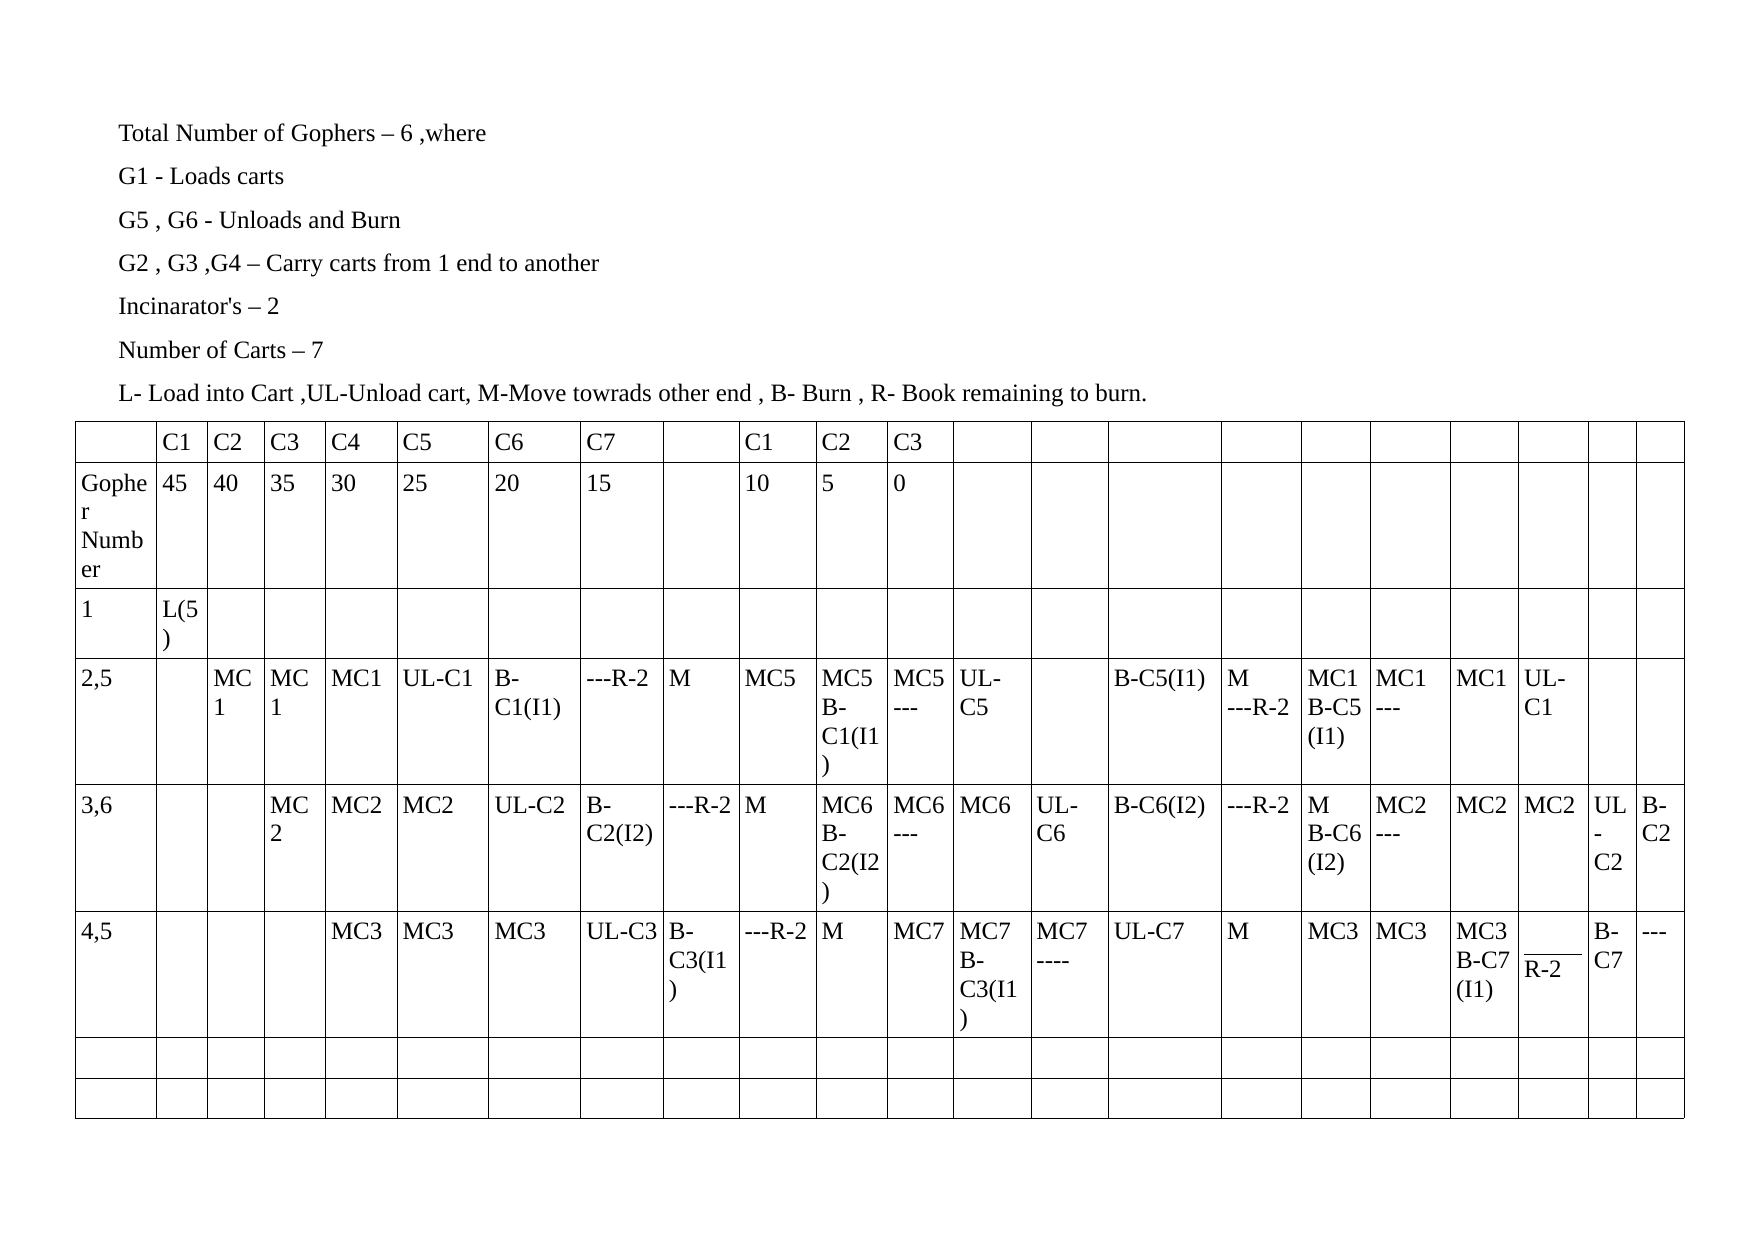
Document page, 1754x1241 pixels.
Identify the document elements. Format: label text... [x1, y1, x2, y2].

table_cell [1222, 1079, 1301, 1118]
table_cell [1302, 589, 1370, 657]
table_cell B-C6(I2) [1109, 785, 1221, 911]
table_header C5 [398, 422, 488, 462]
table_cell [1371, 589, 1450, 657]
table_header C1 [157, 422, 207, 462]
table_cell 45 [157, 463, 207, 588]
table_cell [157, 912, 207, 1037]
table_header [1589, 422, 1636, 462]
table_cell [954, 1079, 1031, 1118]
text Total Number of Gophers – 6 ,where [118, 118, 1636, 147]
table_cell 40 [208, 463, 264, 588]
table_cell [1519, 1038, 1588, 1077]
table_cell [1519, 589, 1588, 657]
table_cell [1222, 589, 1301, 657]
table_cell [581, 589, 663, 657]
table_header [1302, 422, 1370, 462]
table_cell ---R-2 [581, 659, 663, 784]
table_cell B-C2(I2) [581, 785, 663, 911]
table_cell [208, 589, 264, 657]
table_cell [954, 589, 1031, 657]
table_cell [817, 1079, 887, 1118]
table_cell UL-C1 [1519, 659, 1588, 784]
table_cell 3,6 [76, 785, 156, 911]
table_cell [1371, 463, 1450, 588]
table_cell [157, 1079, 207, 1118]
table_cell [740, 1038, 816, 1077]
table_cell [1589, 463, 1636, 588]
text G1 - Loads carts [118, 161, 1636, 190]
table_cell B-C7 [1589, 912, 1636, 1037]
table_cell [265, 1038, 325, 1077]
table_cell [208, 1079, 264, 1118]
table_cell 15 [581, 463, 663, 588]
table_header C6 [489, 422, 580, 462]
table_cell 1 [76, 589, 156, 657]
table_cell [1637, 1038, 1684, 1077]
table_cell MC7 B-C3(I1) [954, 912, 1031, 1037]
table_cell [1032, 1079, 1108, 1118]
table_cell B-C2 [1637, 785, 1684, 911]
table_cell Gopher Number [76, 463, 156, 588]
table_cell [208, 785, 264, 911]
table_cell UL-C1 [398, 659, 488, 784]
table_cell [489, 1079, 580, 1118]
table_cell [888, 1079, 953, 1118]
table_cell R-2 [1519, 912, 1588, 1037]
table_cell [1451, 589, 1518, 657]
table_cell [664, 589, 739, 657]
table_cell MC2 [326, 785, 397, 911]
table_cell MC3 [398, 912, 488, 1037]
table_cell [1637, 659, 1684, 784]
table_header C2 [817, 422, 887, 462]
table_cell M ---R-2 [1222, 659, 1301, 784]
table_cell [265, 589, 325, 657]
table_cell [1371, 1079, 1450, 1118]
table_cell 30 [326, 463, 397, 588]
table_cell B-C5(I1) [1109, 659, 1221, 784]
table_cell 10 [740, 463, 816, 588]
table_header C3 [888, 422, 953, 462]
table_cell [817, 589, 887, 657]
table_cell 4,5 [76, 912, 156, 1037]
table_cell MC1 [1451, 659, 1518, 784]
table_cell [1109, 1038, 1221, 1077]
table_cell MC1 [326, 659, 397, 784]
table_cell [265, 1079, 325, 1118]
table_cell ---R-2 [1222, 785, 1301, 911]
table_cell [740, 1079, 816, 1118]
table_header [1637, 422, 1684, 462]
table_header [1451, 422, 1518, 462]
table_cell [398, 1079, 488, 1118]
table_cell MC1 [265, 659, 325, 784]
table_cell [1589, 1038, 1636, 1077]
table_cell [954, 463, 1031, 588]
table_cell UL-C7 [1109, 912, 1221, 1037]
table_cell [208, 912, 264, 1037]
table_header [76, 422, 156, 462]
table_cell [326, 589, 397, 657]
table_cell [489, 589, 580, 657]
table_cell [1637, 1079, 1684, 1118]
table_cell UL-C5 [954, 659, 1031, 784]
table_cell [76, 1079, 156, 1118]
table_cell MC5 B-C1(I1) [817, 659, 887, 784]
table_cell M [1222, 912, 1301, 1037]
table_cell MC7 [888, 912, 953, 1037]
table_cell [581, 1038, 663, 1077]
table_cell [398, 589, 488, 657]
table_cell [1032, 463, 1108, 588]
table_cell [1589, 659, 1636, 784]
table_cell [1109, 463, 1221, 588]
table_cell L(5) [157, 589, 207, 657]
table_cell [1302, 1079, 1370, 1118]
table_cell --- [1637, 912, 1684, 1037]
table_header [1222, 422, 1301, 462]
table_cell [1222, 1038, 1301, 1077]
table_cell [1222, 463, 1301, 588]
table_cell [76, 1038, 156, 1077]
text G5 , G6 - Unloads and Burn [118, 205, 1636, 233]
table_cell [740, 589, 816, 657]
table_cell [157, 1038, 207, 1077]
table_cell MC5 [740, 659, 816, 784]
text L- Load into Cart ,UL-Unload cart, M-Move towrads other end , B- Burn , R- Book remaining to burn. [118, 378, 1636, 407]
table_cell [157, 659, 207, 784]
table_header C4 [326, 422, 397, 462]
table_cell [326, 1038, 397, 1077]
table_cell M [664, 659, 739, 784]
table_cell MC2 [265, 785, 325, 911]
table_cell MC1 --- [1371, 659, 1450, 784]
table_cell [1371, 1038, 1450, 1077]
table_cell 20 [489, 463, 580, 588]
table_cell [1451, 463, 1518, 588]
table_cell UL-C2 [1589, 785, 1636, 911]
table_cell [888, 1038, 953, 1077]
table_header [1519, 422, 1588, 462]
table_cell 0 [888, 463, 953, 588]
table_cell B-C3(I1) [664, 912, 739, 1037]
table_header [664, 422, 739, 462]
table_cell MC6 [954, 785, 1031, 911]
table_header [954, 422, 1031, 462]
table_cell UL-C2 [489, 785, 580, 911]
table_cell [1032, 589, 1108, 657]
table_cell UL-C3 [581, 912, 663, 1037]
table_cell 35 [265, 463, 325, 588]
table_cell MC1 B-C5 (I1) [1302, 659, 1370, 784]
table_cell [1589, 589, 1636, 657]
table_cell 2,5 [76, 659, 156, 784]
table_header C1 [740, 422, 816, 462]
table_cell [1589, 1079, 1636, 1118]
table_cell 25 [398, 463, 488, 588]
table_cell [1637, 589, 1684, 657]
table_cell [664, 1038, 739, 1077]
table_cell MC7 ---- [1032, 912, 1108, 1037]
table_cell [1519, 1079, 1588, 1118]
table_cell 5 [817, 463, 887, 588]
table_cell [664, 1079, 739, 1118]
text Number of Carts – 7 [118, 335, 1636, 363]
table_cell [1519, 463, 1588, 588]
table_cell M [740, 785, 816, 911]
table_cell [265, 912, 325, 1037]
table_header C7 [581, 422, 663, 462]
text G2 , G3 ,G4 – Carry carts from 1 end to another [118, 248, 1636, 277]
table_cell [489, 1038, 580, 1077]
table_cell [398, 1038, 488, 1077]
table_cell MC2 [1451, 785, 1518, 911]
table_cell [1637, 463, 1684, 588]
table_header [1109, 422, 1221, 462]
table_cell MC3 [1371, 912, 1450, 1037]
table_header [1032, 422, 1108, 462]
table_cell [1032, 659, 1108, 784]
table_cell MC6 --- [888, 785, 953, 911]
table_cell [954, 1038, 1031, 1077]
table_cell [208, 1038, 264, 1077]
table_cell MC5 --- [888, 659, 953, 784]
table_header C3 [265, 422, 325, 462]
table_cell [664, 463, 739, 588]
table_cell [1032, 1038, 1108, 1077]
table_cell B-C1(I1) [489, 659, 580, 784]
table_cell [1302, 463, 1370, 588]
table_cell [1451, 1079, 1518, 1118]
table_cell [326, 1079, 397, 1118]
table_cell MC2 --- [1371, 785, 1450, 911]
table_cell MC3 [326, 912, 397, 1037]
text Incinarator's – 2 [118, 291, 1636, 320]
table_cell MC6 B-C2(I2) [817, 785, 887, 911]
table_cell ---R-2 [740, 912, 816, 1037]
table_header [1371, 422, 1450, 462]
table_cell [1109, 589, 1221, 657]
table_cell M [817, 912, 887, 1037]
table_cell MC2 [398, 785, 488, 911]
table_cell MC1 [208, 659, 264, 784]
table_cell M B-C6 (I2) [1302, 785, 1370, 911]
table_header C2 [208, 422, 264, 462]
table_cell UL-C6 [1032, 785, 1108, 911]
table_cell [1302, 1038, 1370, 1077]
table_cell [1451, 1038, 1518, 1077]
table_cell [581, 1079, 663, 1118]
table_cell [817, 1038, 887, 1077]
table_cell MC2 [1519, 785, 1588, 911]
table_cell MC3 [489, 912, 580, 1037]
table_cell [1109, 1079, 1221, 1118]
table_cell MC3 B-C7 (I1) [1451, 912, 1518, 1037]
table_cell ---R-2 [664, 785, 739, 911]
table_cell MC3 [1302, 912, 1370, 1037]
table_cell [157, 785, 207, 911]
table_cell [888, 589, 953, 657]
